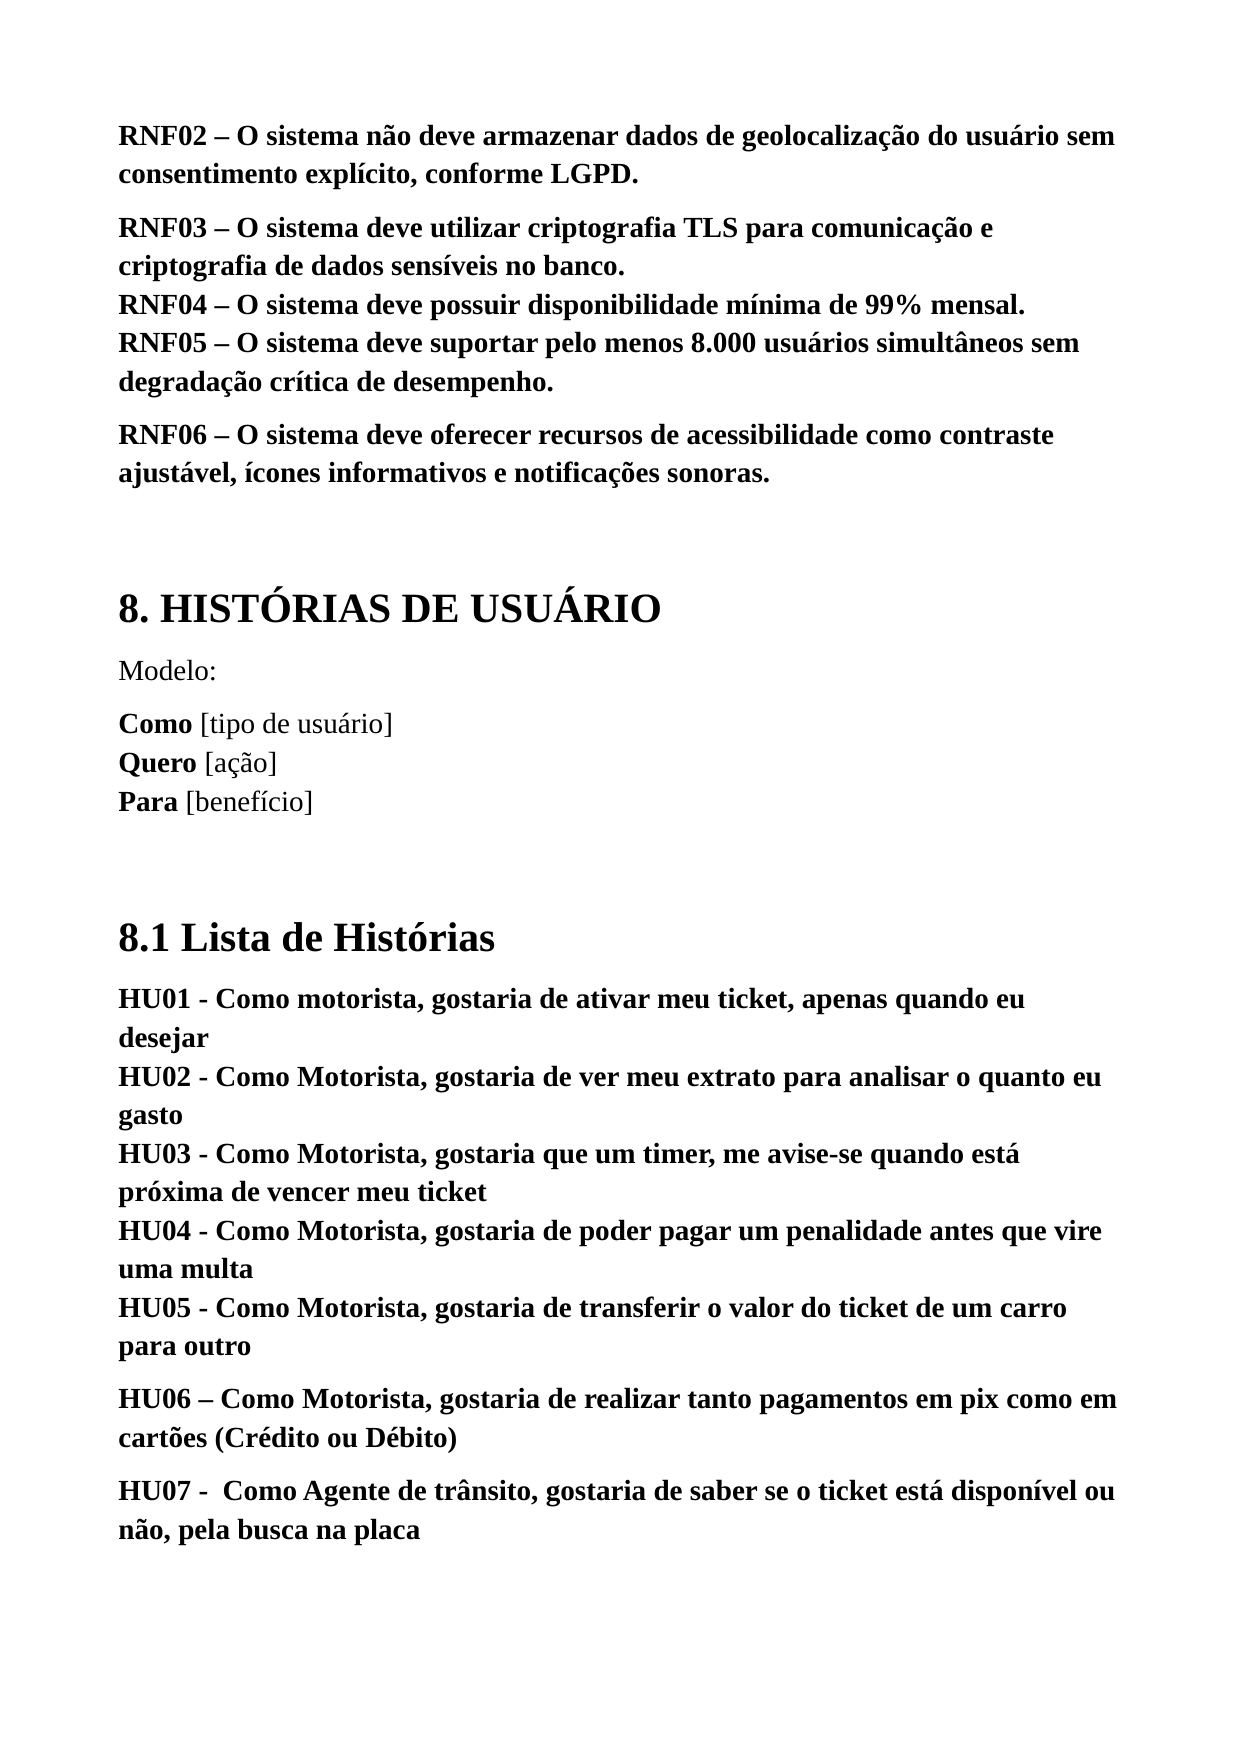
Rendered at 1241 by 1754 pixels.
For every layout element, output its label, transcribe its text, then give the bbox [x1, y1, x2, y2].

subtitle 8.1 Lista de Histórias [118, 912, 1122, 960]
subtitle 8. HISTÓRIAS DE USUÁRIO [118, 584, 1122, 632]
text HU01 - Como motorista, gostaria de ativar meu ticket, apenas quando eu desejar HU02 - Como Motorista, gostaria de ver meu extrato para analisar o quanto eu gasto HU03 - Como Motorista, gostaria que um timer, me avise-se quando está próxima de vencer meu ticket HU04 - Como Motorista, gostaria de poder pagar um penalidade antes que vire uma multa HU05 - Como Motorista, gostaria de transferir o valor do ticket de um carro para outro [118, 982, 1122, 1362]
text HU06 – Como Motorista, gostaria de realizar tanto pagamentos em pix como em cartões (Crédito ou Débito) [118, 1382, 1122, 1454]
text HU07 - Como Agente de trânsito, gostaria de saber se o ticket está disponível ou não, pela busca na placa [118, 1473, 1122, 1545]
text Como [tipo de usuário] Quero [ação] Para [benefício] [118, 707, 1122, 817]
text Modelo: [118, 653, 1122, 687]
text RNF03 – O sistema deve utilizar criptografia TLS para comunicação e criptografia de dados sensíveis no banco. RNF04 – O sistema deve possuir disponibilidade mínima de 99% mensal. RNF05 – O sistema deve suportar pelo menos 8.000 usuários simultâneos sem degradação crítica de desempenho. [118, 210, 1122, 397]
text RNF02 – O sistema não deve armazenar dados de geolocalização do usuário sem consentimento explícito, conforme LGPD. [118, 118, 1122, 190]
text RNF06 – O sistema deve oferecer recursos de acessibilidade como contraste ajustável, ícones informativos e notificações sonoras. [118, 417, 1122, 489]
